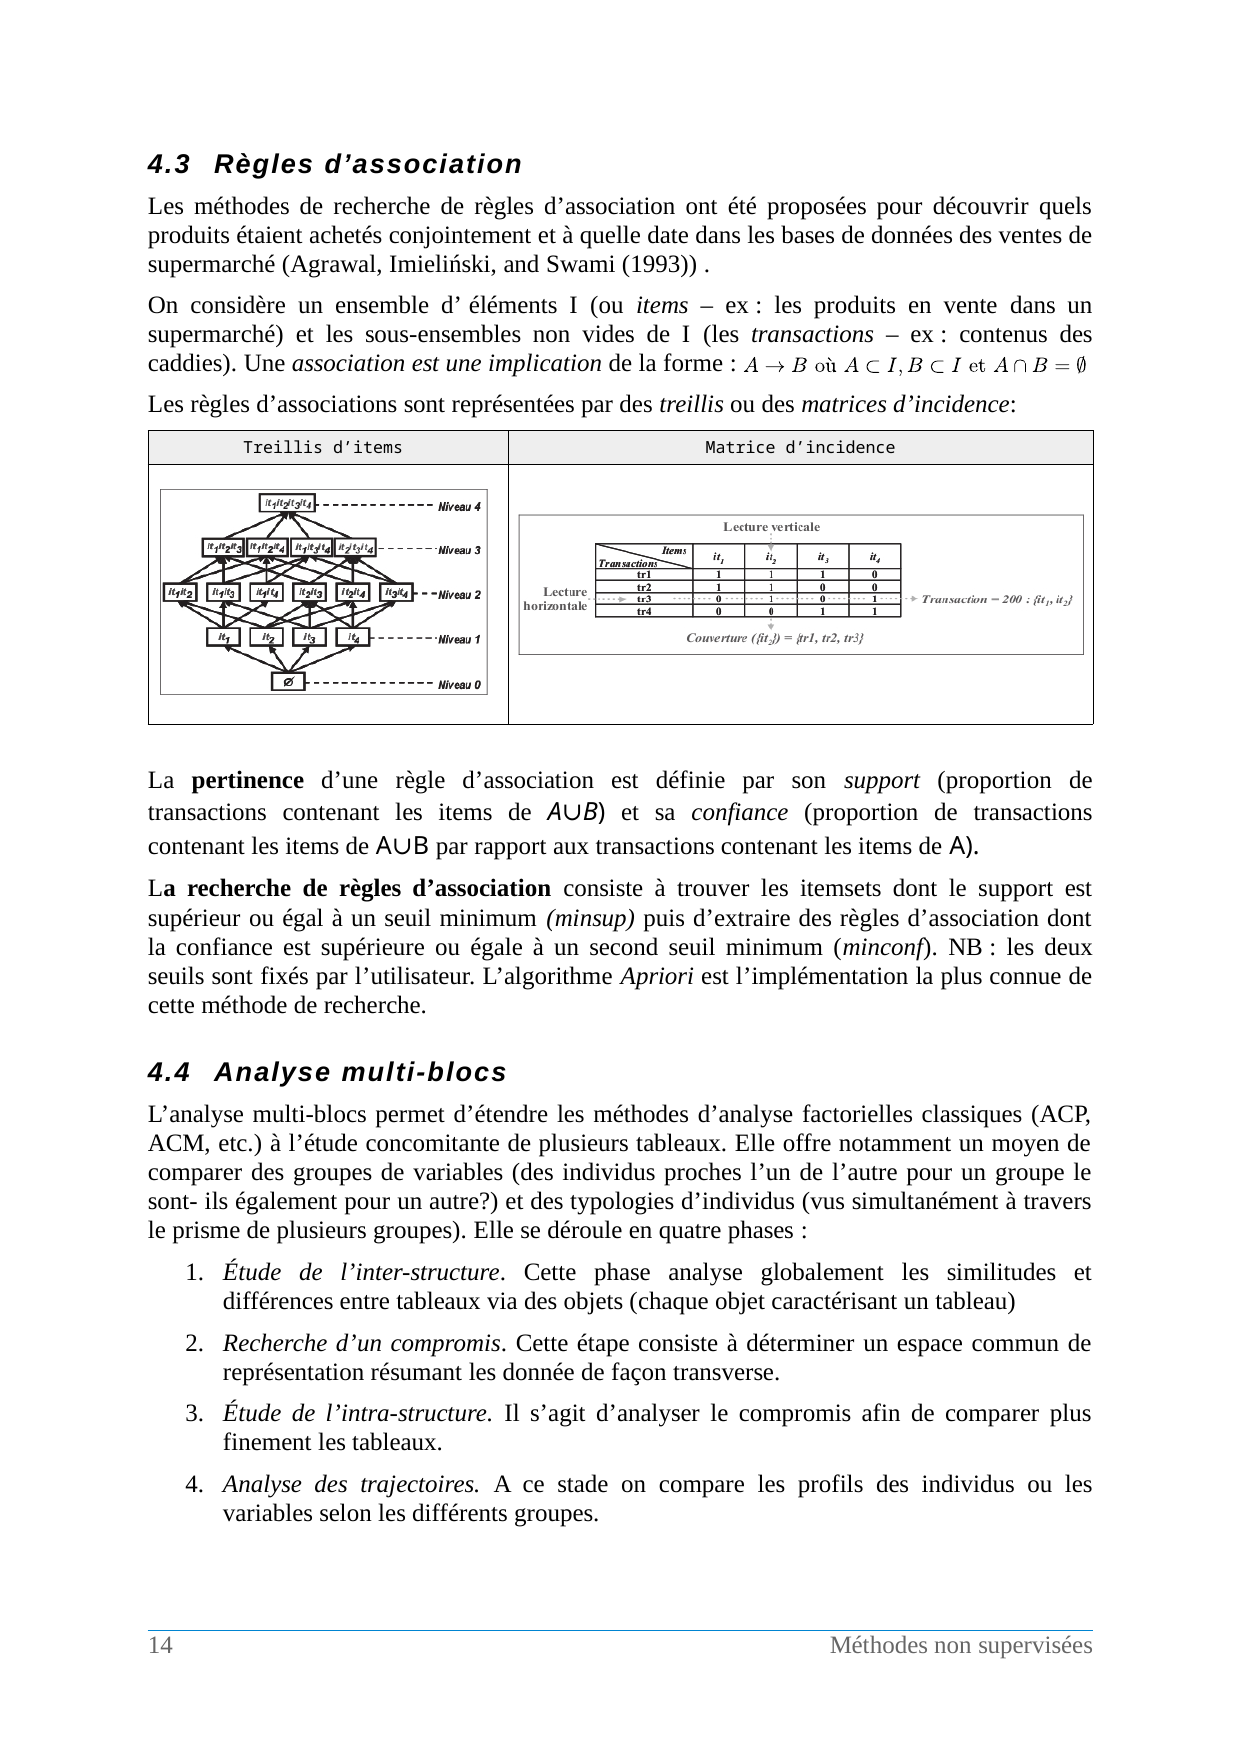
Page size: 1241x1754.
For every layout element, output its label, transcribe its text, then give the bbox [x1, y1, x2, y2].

text Les règles d’associations sont représentées par des treillis ou des matrices d’incidence: [148, 389, 1093, 418]
list Recherche d’un compromis. Cette étape consiste à déterminer un espace commun de représentation résumant les donnée de façon transverse. [185, 1327, 1093, 1386]
table_cell [509, 465, 1093, 724]
list Étude de l’intra-structure. Il s’agit d’analyser le compromis afin de comparer plus finement les tableaux. [185, 1398, 1093, 1456]
table_header Treillis d’items [149, 431, 508, 464]
text On considère un ensemble d’ éléments I (ou items – ex : les produits en vente dans un supermarché) et les sous-ensembles non vides de I (les transactions – ex : contenus des caddies). Une association est une implication de la forme : [148, 290, 1093, 377]
picture [513, 510, 1087, 658]
text L’analyse multi-blocs permet d’étendre les méthodes d’analyse factorielles classiques (ACP, ACM, etc.) à l’étude concomitante de plusieurs tableaux. Elle offre notamment un moyen de comparer des groupes de variables (des individus proches l’un de l’autre pour un groupe le sont- ils également pour un autre?) et des typologies d’individus (vus simultanément à travers le prisme de plusieurs groupes). Elle se déroule en quatre phases : [148, 1099, 1093, 1244]
text La pertinence d’une règle d’association est définie par son support (proportion de transactions contenant les items de A∪B) et sa confiance (proportion de transactions contenant les items de A∪B par rapport aux transactions contenant les items de A). [148, 764, 1093, 862]
table_cell [149, 465, 508, 724]
text Les méthodes de recherche de règles d’association ont été proposées pour découvrir quels produits étaient achetés conjointement et à quelle date dans les bases de données des ventes de supermarché (Agrawal, Imieliński, and Swami (1993)) . [148, 191, 1093, 278]
subtitle Analyse multi-blocs [148, 1055, 1093, 1086]
text La recherche de règles d’association consiste à trouver les itemsets dont le support est supérieur ou égal à un seuil minimum (minsup) puis d’extraire des règles d’association dont la confiance est supérieure ou égale à un second seuil minimum (minconf). NB : les deux seuils sont fixés par l’utilisateur. L’algorithme Apriori est l’implémentation la plus connue de cette méthode de recherche. [148, 873, 1093, 1019]
list Analyse des trajectoires. A ce stade on compare les profils des individus ou les variables selon les différents groupes. [185, 1469, 1093, 1527]
subtitle Règles d’association [148, 148, 1093, 179]
picture [159, 485, 491, 696]
table_header Matrice d’incidence [509, 431, 1093, 464]
list Étude de l’inter-structure. Cette phase analyse globalement les similitudes et différences entre tableaux via des objets (chaque objet caractérisant un tableau) [185, 1257, 1093, 1315]
